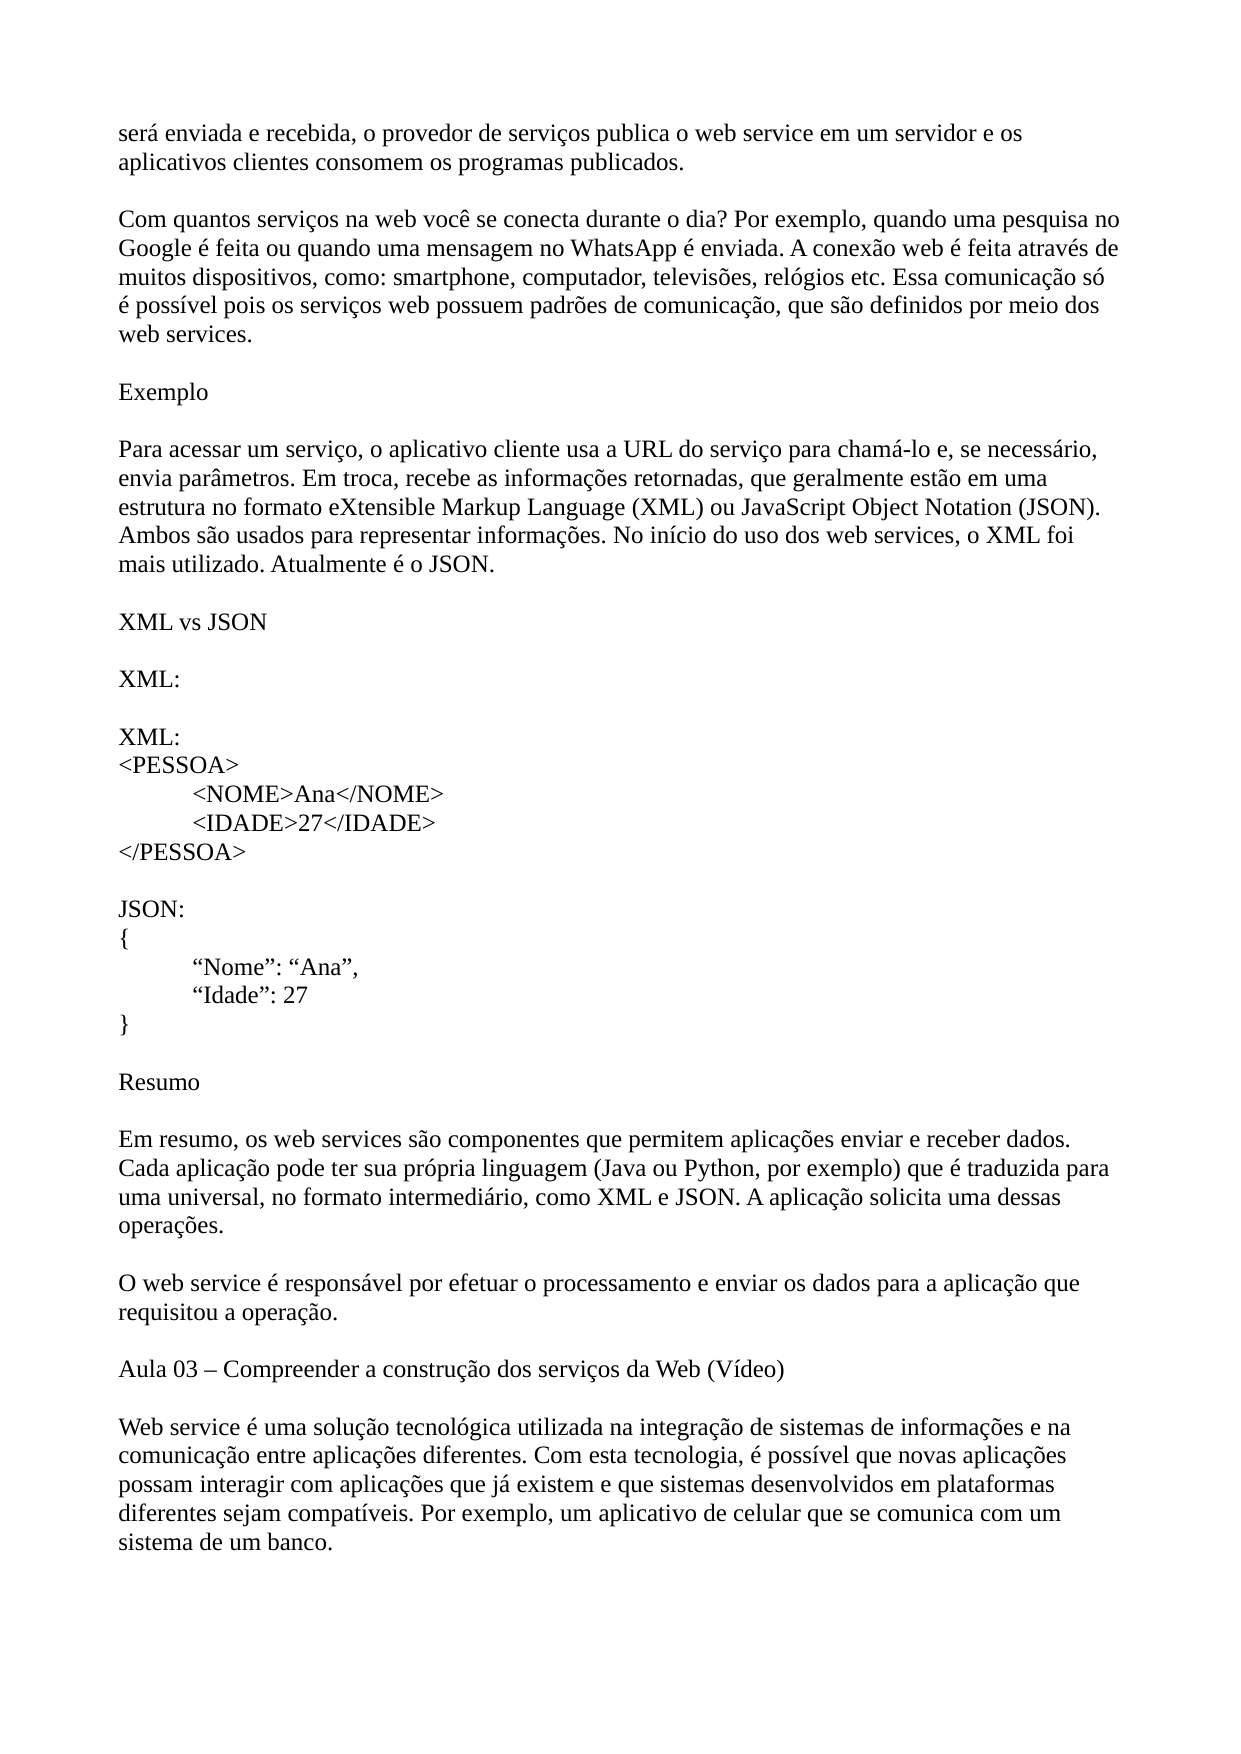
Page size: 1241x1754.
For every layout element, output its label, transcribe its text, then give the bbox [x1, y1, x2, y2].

text Aula 03 – Compreender a construção dos serviços da Web (Vídeo) [118, 1354, 1122, 1383]
text { [118, 923, 1122, 952]
text Em resumo, os web services são componentes que permitem aplicações enviar e receber dados. Cada aplicação pode ter sua própria linguagem (Java ou Python, por exemplo) que é traduzida para uma universal, no formato intermediário, como XML e JSON. A aplicação solicita uma dessas operações. [118, 1124, 1122, 1239]
text JSON: [118, 894, 1122, 923]
text } [118, 1009, 1122, 1038]
text XML vs JSON [118, 607, 1122, 636]
text XML: [118, 722, 1122, 751]
text </PESSOA> [118, 837, 1122, 866]
text “Idade”: 27 [118, 981, 1122, 1009]
text Exemplo [118, 377, 1122, 406]
text <PESSOA> [118, 751, 1122, 779]
text “Nome”: “Ana”, [118, 952, 1122, 981]
text Web service é uma solução tecnológica utilizada na integração de sistemas de informações e na comunicação entre aplicações diferentes. Com esta tecnologia, é possível que novas aplicações possam interagir com aplicações que já existem e que sistemas desenvolvidos em plataformas diferentes sejam compatíveis. Por exemplo, um aplicativo de celular que se comunica com um sistema de um banco. [118, 1412, 1122, 1556]
text O web service é responsável por efetuar o processamento e enviar os dados para a aplicação que requisitou a operação. [118, 1268, 1122, 1326]
text XML: [118, 664, 1122, 693]
text <IDADE>27</IDADE> [118, 808, 1122, 837]
text Para acessar um serviço, o aplicativo cliente usa a URL do serviço para chamá-lo e, se necessário, envia parâmetros. Em troca, recebe as informações retornadas, que geralmente estão em uma estrutura no formato eXtensible Markup Language (XML) ou JavaScript Object Notation (JSON). Ambos são usados para representar informações. No início do uso dos web services, o XML foi mais utilizado. Atualmente é o JSON. [118, 434, 1122, 578]
text Resumo [118, 1038, 1122, 1096]
text será enviada e recebida, o provedor de serviços publica o web service em um servidor e os aplicativos clientes consomem os programas publicados. [118, 118, 1122, 176]
text Com quantos serviços na web você se conecta durante o dia? Por exemplo, quando uma pesquisa no Google é feita ou quando uma mensagem no WhatsApp é enviada. A conexão web é feita através de muitos dispositivos, como: smartphone, computador, televisões, relógios etc. Essa comunicação só é possível pois os serviços web possuem padrões de comunicação, que são definidos por meio dos web services. [118, 204, 1122, 348]
text <NOME>Ana</NOME> [118, 779, 1122, 808]
